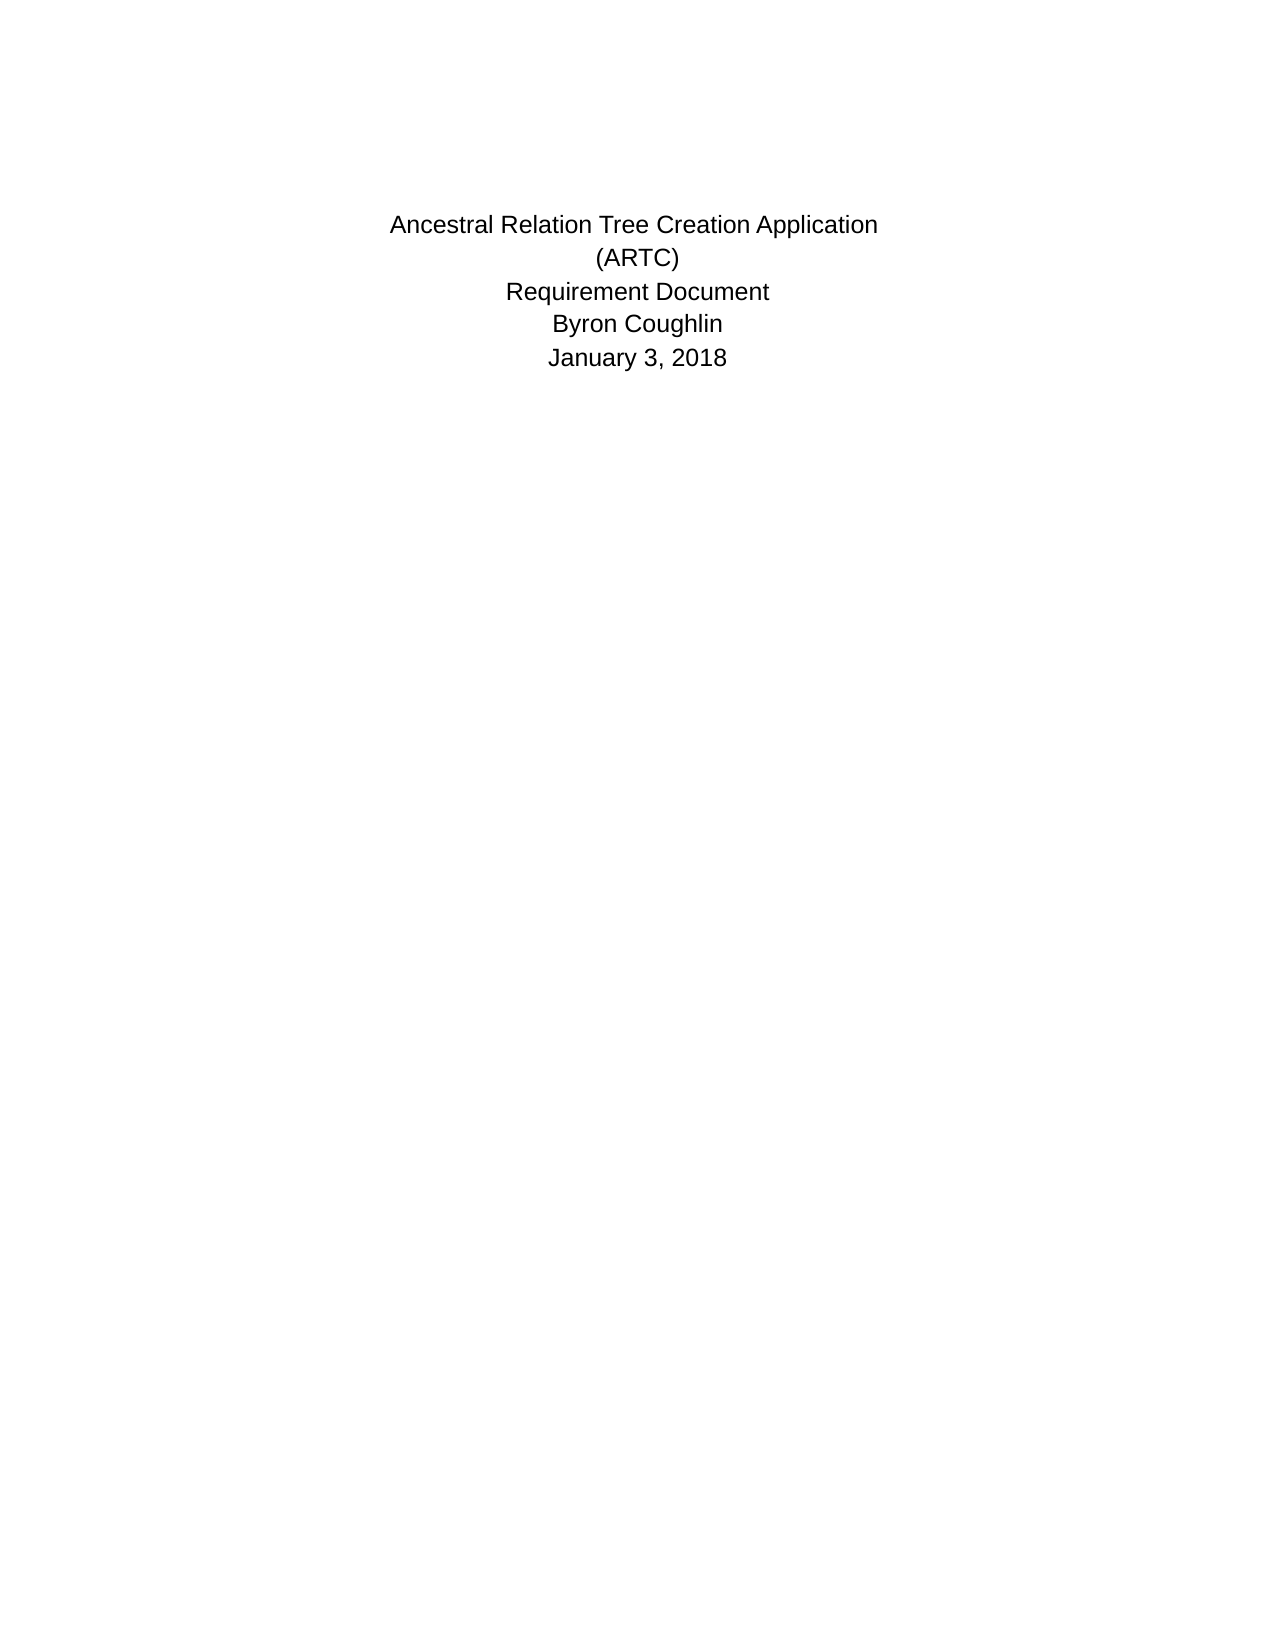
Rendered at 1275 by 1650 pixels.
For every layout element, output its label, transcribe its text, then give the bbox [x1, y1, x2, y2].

text Requirement Document [150, 276, 1125, 305]
text January 3, 2018 [150, 342, 1125, 371]
text Byron Coughlin [150, 309, 1125, 338]
text (ARTC) [150, 243, 1125, 272]
text Ancestral Relation Tree Creation Application [150, 210, 1125, 239]
